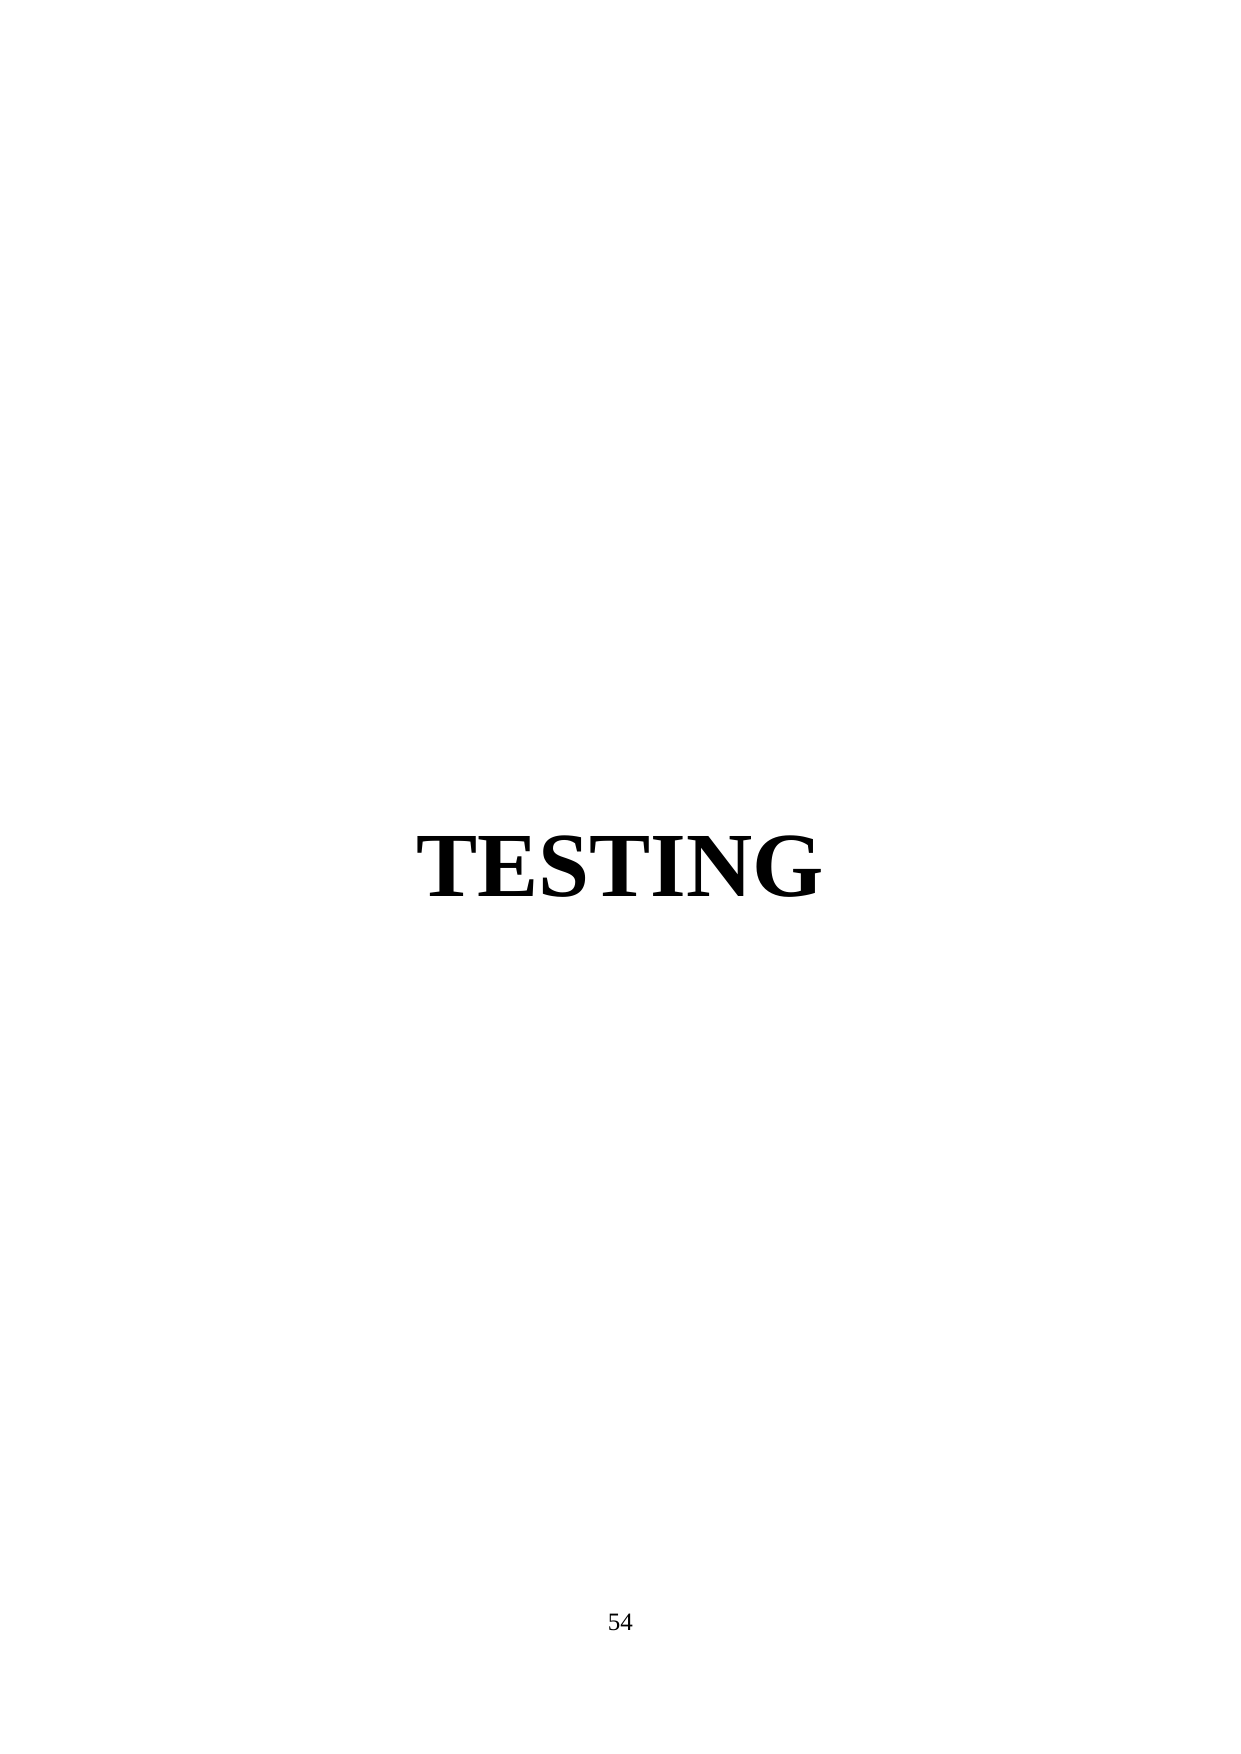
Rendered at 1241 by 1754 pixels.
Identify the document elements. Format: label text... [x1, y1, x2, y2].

text TESTING [118, 811, 1122, 916]
